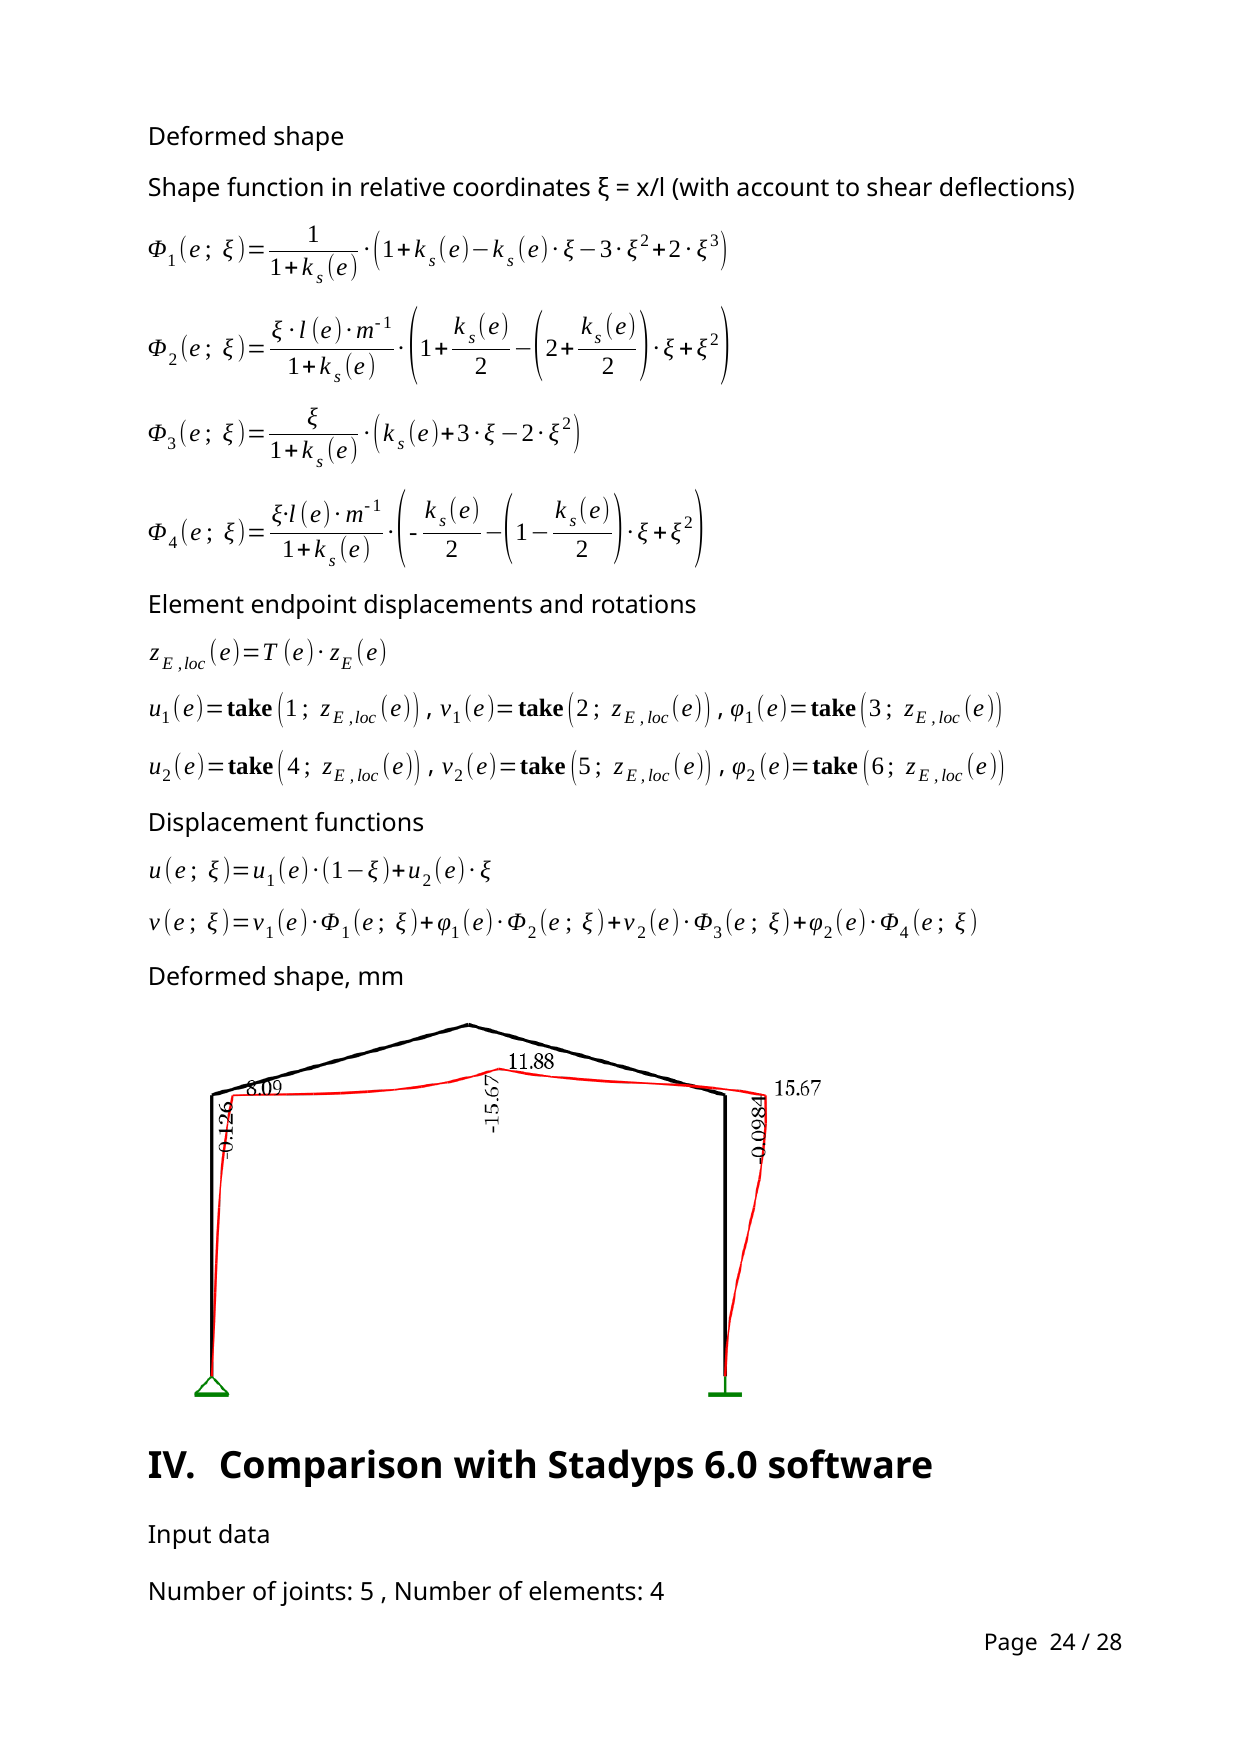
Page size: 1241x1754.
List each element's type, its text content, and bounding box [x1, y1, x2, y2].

subtitle Comparison with Stadyps 6.0 software [148, 1439, 1122, 1490]
text Input data [148, 1517, 1122, 1551]
text , , [148, 747, 1122, 787]
text Shape function in relative coordinates ξ = x/l (with account to shear deflections) [148, 169, 1122, 203]
picture [183, 1009, 821, 1405]
text Deformed shape [148, 118, 1122, 152]
text , , [148, 689, 1122, 730]
text Element endpoint displacements and rotations [148, 587, 1122, 621]
text Displacement functions [148, 804, 1122, 838]
text Number of joints: 5 , Number of elements: 4 [148, 1573, 1122, 1607]
text Deformed shape, mm [148, 959, 1122, 993]
